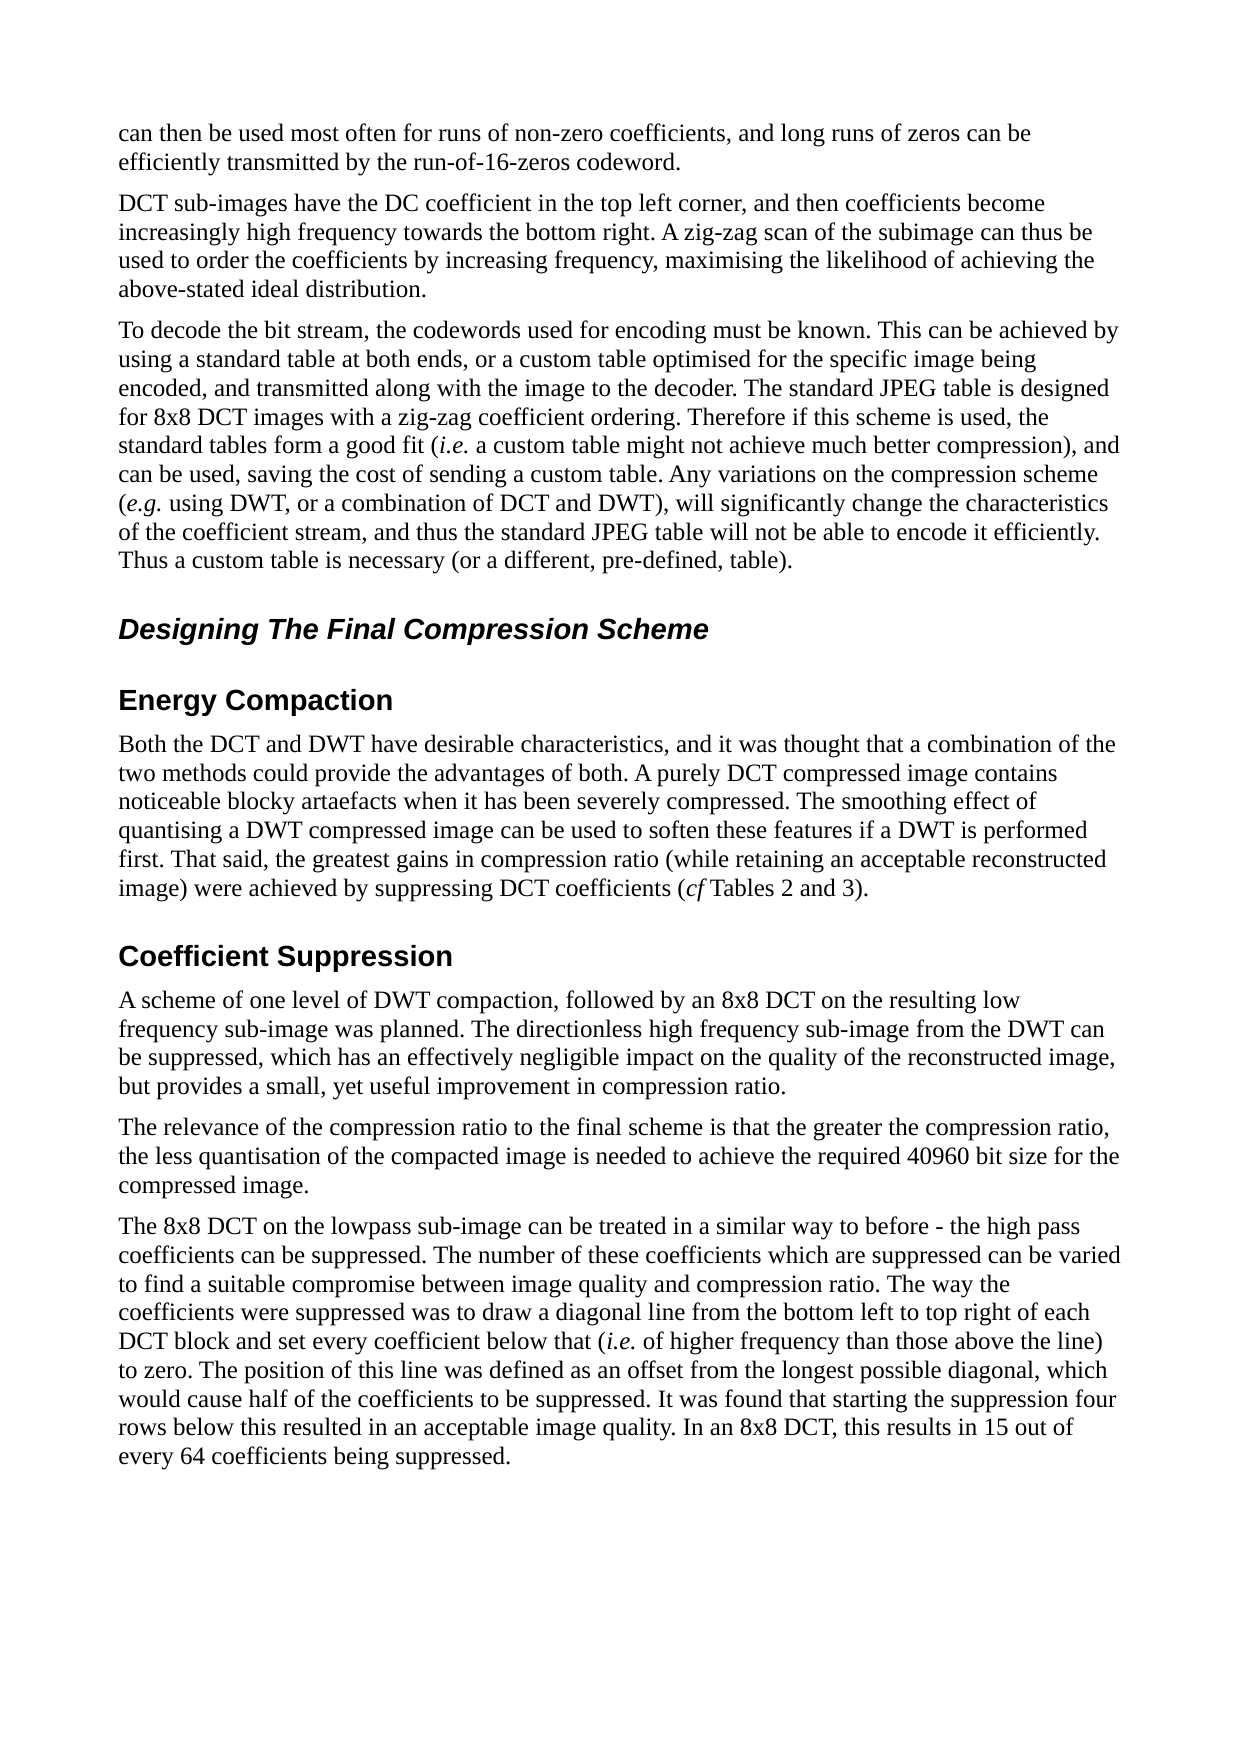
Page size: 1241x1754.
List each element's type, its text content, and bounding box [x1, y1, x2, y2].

text To decode the bit stream, the codewords used for encoding must be known. This can be achieved by using a standard table at both ends, or a custom table optimised for the specific image being encoded, and transmitted along with the image to the decoder. The standard JPEG table is designed for 8x8 DCT images with a zig-zag coefficient ordering. Therefore if this scheme is used, the standard tables form a good fit (i.e. a custom table might not achieve much better compression), and can be used, saving the cost of sending a custom table. Any variations on the compression scheme (e.g. using DWT, or a combination of DCT and DWT), will significantly change the characteristics of the coefficient stream, and thus the standard JPEG table will not be able to encode it efficiently. Thus a custom table is necessary (or a different, pre-defined, table). [118, 316, 1122, 574]
text The relevance of the compression ratio to the final scheme is that the greater the compression ratio, the less quantisation of the compacted image is needed to achieve the required 40960 bit size for the compressed image. [118, 1112, 1122, 1199]
text can then be used most often for runs of non-zero coefficients, and long runs of zeros can be efficiently transmitted by the run-of-16-zeros codeword. [118, 118, 1122, 176]
text Both the DCT and DWT have desirable characteristics, and it was thought that a combination of the two methods could provide the advantages of both. A purely DCT compressed image contains noticeable blocky artaefacts when it has been severely compressed. The smoothing effect of quantising a DWT compressed image can be used to soften these features if a DWT is performed first. That said, the greatest gains in compression ratio (while retaining an acceptable reconstructed image) were achieved by suppressing DCT coefficients (cf Tables 2 and 3). [118, 729, 1122, 901]
subtitle Energy Compaction [118, 683, 1122, 716]
text A scheme of one level of DWT compaction, followed by an 8x8 DCT on the resulting low frequency sub-image was planned. The directionless high frequency sub-image from the DWT can be suppressed, which has an effectively negligible impact on the quality of the reconstructed image, but provides a small, yet useful improvement in compression ratio. [118, 985, 1122, 1100]
text DCT sub-images have the DC coefficient in the top left corner, and then coefficients become increasingly high frequency towards the bottom right. A zig-zag scan of the subimage can thus be used to order the coefficients by increasing frequency, maximising the likelihood of achieving the above-stated ideal distribution. [118, 188, 1122, 303]
subtitle Coefficient Suppression [118, 939, 1122, 972]
subtitle Designing The Final Compression Scheme [118, 612, 1122, 645]
text The 8x8 DCT on the lowpass sub-image can be treated in a similar way to before - the high pass coefficients can be suppressed. The number of these coefficients which are suppressed can be varied to find a suitable compromise between image quality and compression ratio. The way the coefficients were suppressed was to draw a diagonal line from the bottom left to top right of each DCT block and set every coefficient below that (i.e. of higher frequency than those above the line) to zero. The position of this line was defined as an offset from the longest possible diagonal, which would cause half of the coefficients to be suppressed. It was found that starting the suppression four rows below this resulted in an acceptable image quality. In an 8x8 DCT, this results in 15 out of every 64 coefficients being suppressed. [118, 1211, 1122, 1470]
